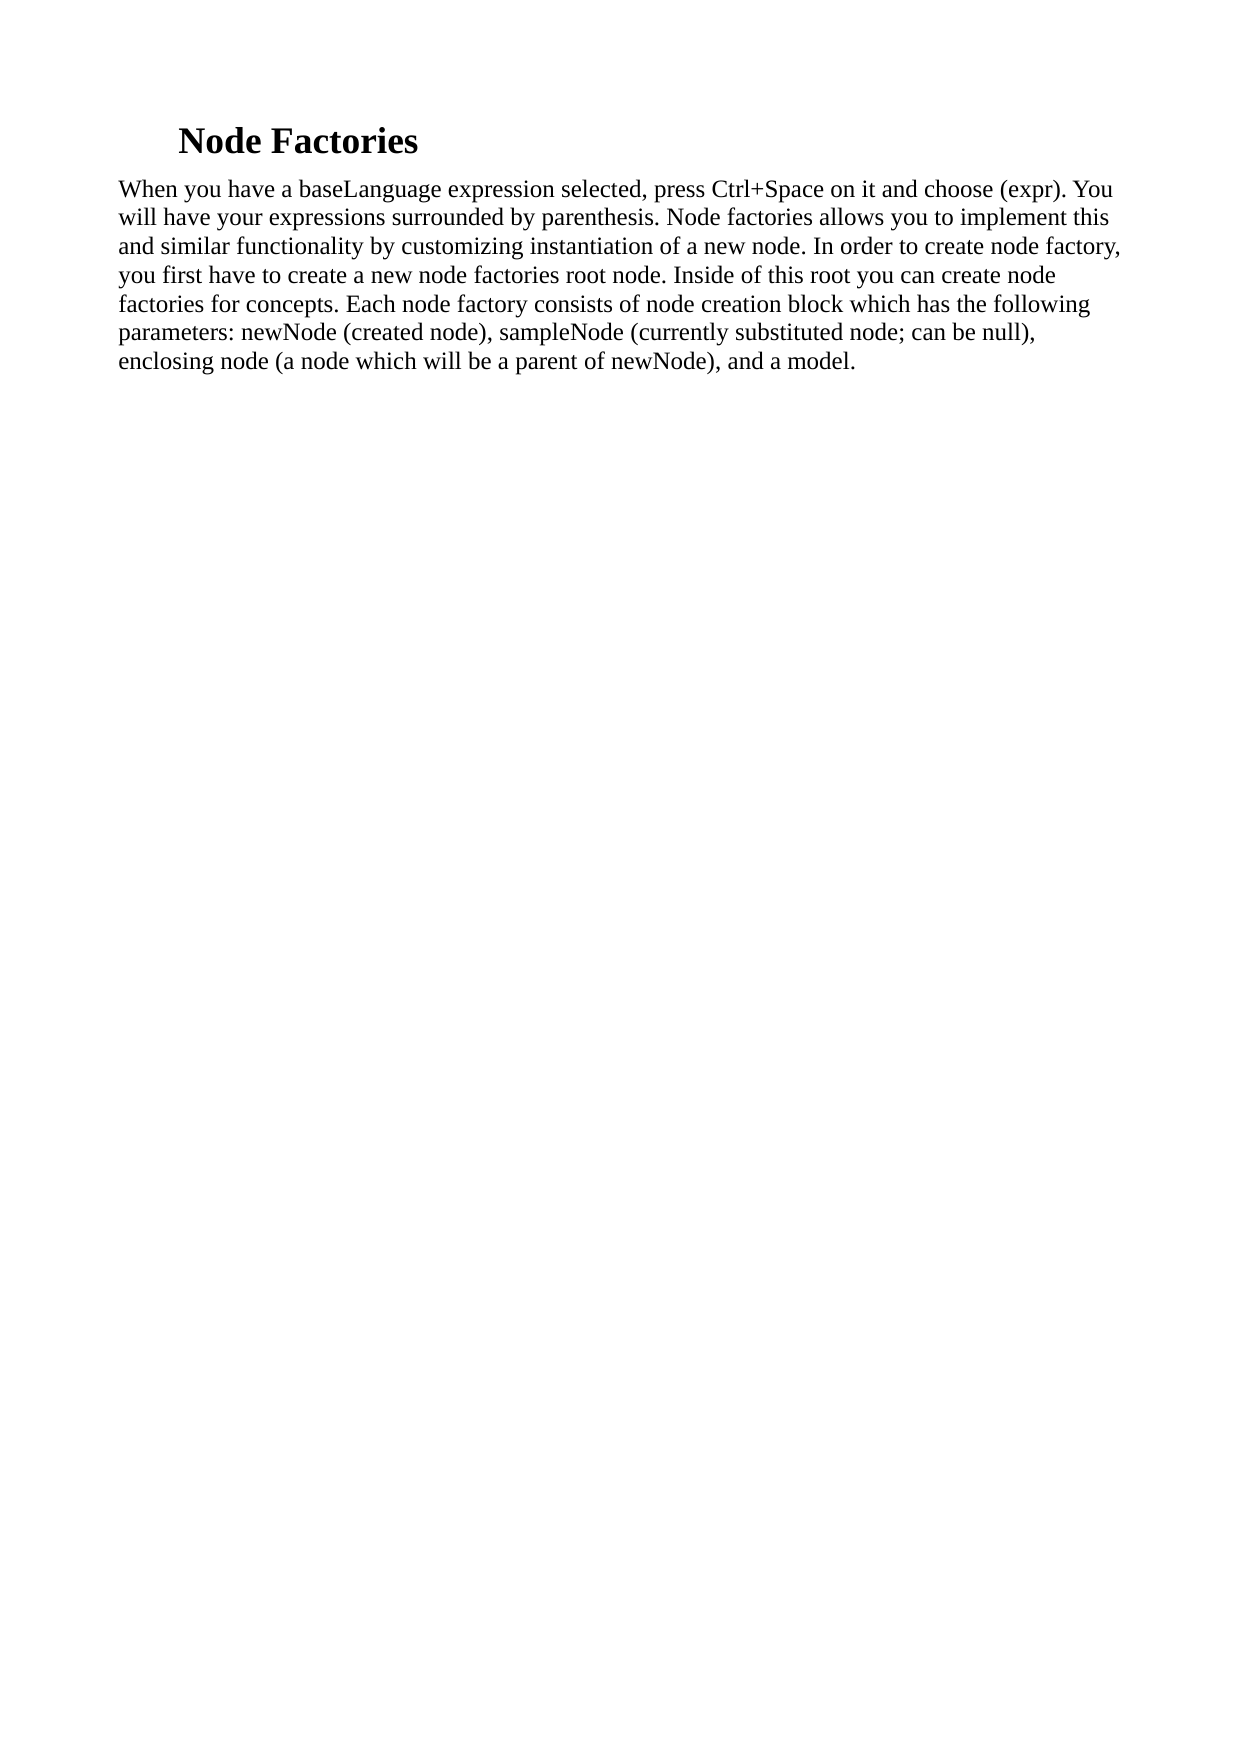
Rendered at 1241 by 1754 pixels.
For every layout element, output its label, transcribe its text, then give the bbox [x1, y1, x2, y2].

text When you have a baseLanguage expression selected, press Ctrl+Space on it and choose (expr). You will have your expressions surrounded by parenthesis. Node factories allows you to implement this and similar functionality by customizing instantiation of a new node. In order to create node factory, you first have to create a new node factories root node. Inside of this root you can create node factories for concepts. Each node factory consists of node creation block which has the following parameters: newNode (created node), sampleNode (currently substituted node; can be null), enclosing node (a node which will be a parent of newNode), and a model. [118, 174, 1122, 375]
subtitle Node Factories [118, 118, 1122, 161]
